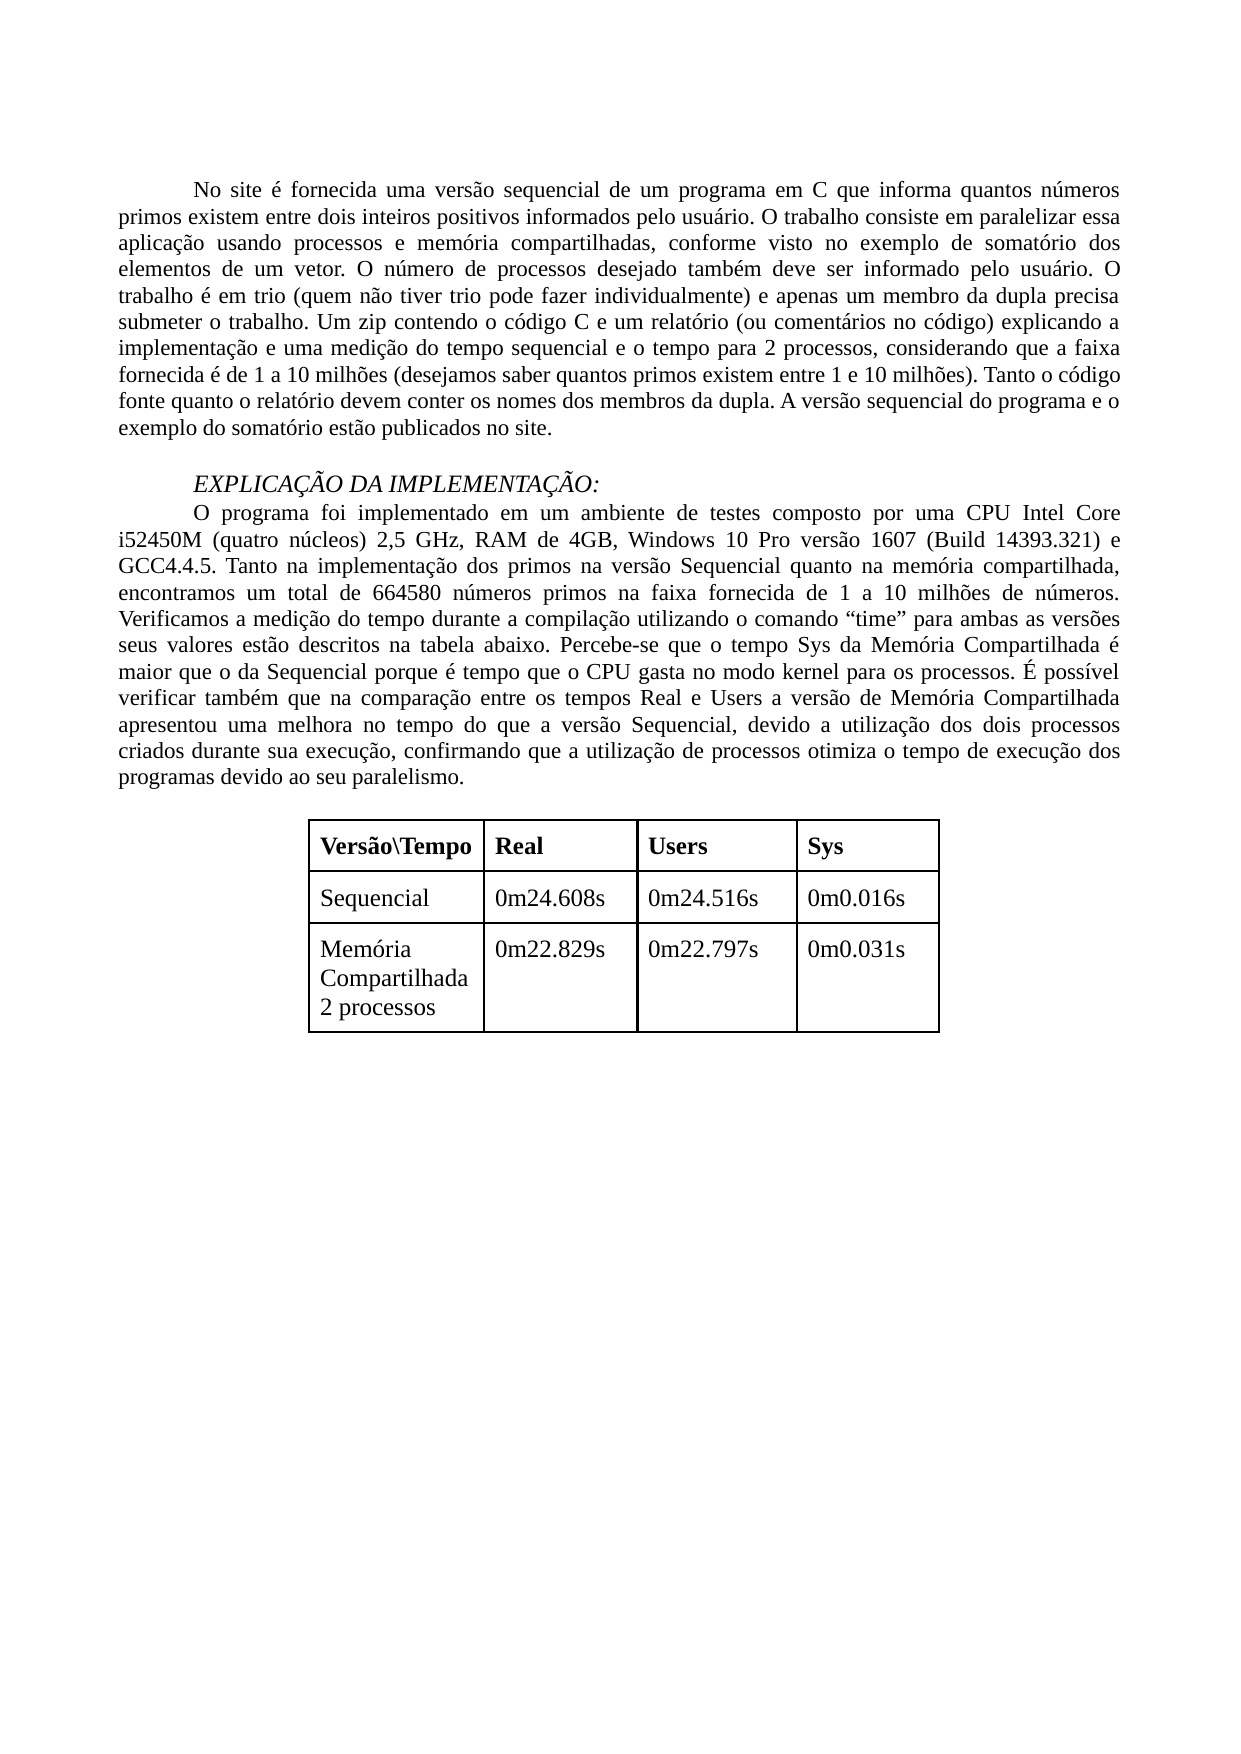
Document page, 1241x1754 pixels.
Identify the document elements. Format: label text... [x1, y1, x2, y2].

table_header Users [639, 821, 796, 870]
table_cell 0m0.031s [798, 924, 938, 1031]
text EXPLICAÇÃO DA IMPLEMENTAÇÃO: [118, 469, 1122, 497]
table_cell 0m24.608s [485, 872, 636, 922]
table_header Sys [798, 821, 938, 870]
table_header Real [485, 821, 636, 870]
table_cell 0m22.829s [485, 924, 636, 1031]
table_header Versão\Tempo [310, 821, 483, 870]
table_cell 0m0.016s [798, 872, 938, 922]
table_cell 0m22.797s [639, 924, 796, 1031]
table_cell Sequencial [310, 872, 483, 922]
text No site é fornecida uma versão sequencial de um programa em C que informa quantos números primos existem entre dois inteiros positivos informados pelo usuário. O trabalho consiste em paralelizar essa aplicação usando processos e memória compartilhadas, conforme visto no exemplo de somatório dos elementos de um vetor. O número de processos desejado também deve ser informado pelo usuário. O trabalho é em trio (quem não tiver trio pode fazer individualmente) e apenas um membro da dupla precisa submeter o trabalho. Um zip contendo o código C e um relatório (ou comentários no código) explicando a implementação e uma medição do tempo sequencial e o tempo para 2 processos, considerando que a faixa fornecida é de 1 a 10 milhões (desejamos saber quantos primos existem entre 1 e 10 milhões). Tanto o código fonte quanto o relatório devem conter os nomes dos membros da dupla. A versão sequencial do programa e o exemplo do somatório estão publicados no site. [118, 176, 1122, 440]
table_cell Memória Compartilhada 2 processos [310, 924, 483, 1031]
text O programa foi implementado em um ambiente de testes composto por uma CPU Intel Core i52450M (quatro núcleos) 2,5 GHz, RAM de 4GB, Windows 10 Pro versão 1607 (Build 14393.321) e GCC4.4.5. Tanto na implementação dos primos na versão Sequencial quanto na memória compartilhada, encontramos um total de 664580 números primos na faixa fornecida de 1 a 10 milhões de números. Verificamos a medição do tempo durante a compilação utilizando o comando “time” para ambas as versões seus valores estão descritos na tabela abaixo. Percebe-se que o tempo Sys da Memória Compartilhada é maior que o da Sequencial porque é tempo que o CPU gasta no modo kernel para os processos. É possível verificar também que na comparação entre os tempos Real e Users a versão de Memória Compartilhada apresentou uma melhora no tempo do que a versão Sequencial, devido a utilização dos dois processos criados durante sua execução, confirmando que a utilização de processos otimiza o tempo de execução dos programas devido ao seu paralelismo. [118, 497, 1122, 790]
table_cell 0m24.516s [639, 872, 796, 922]
